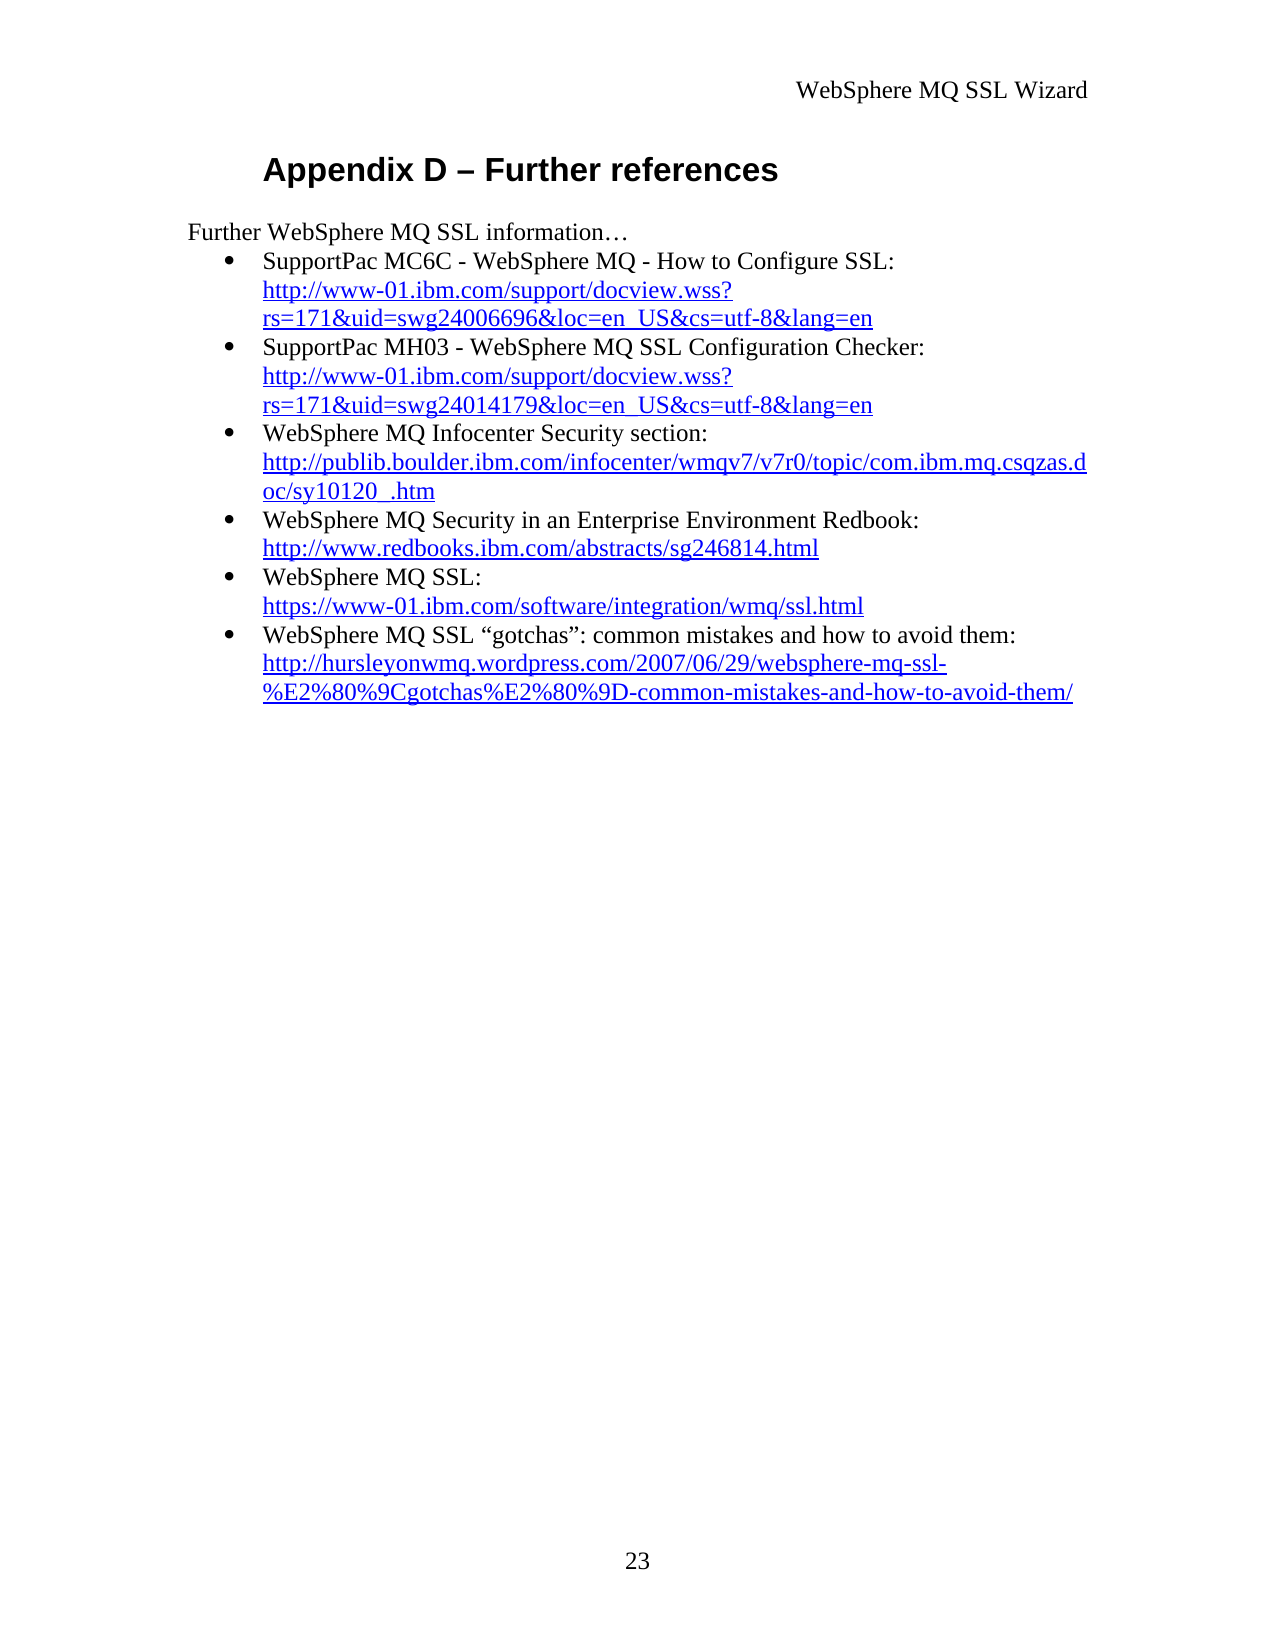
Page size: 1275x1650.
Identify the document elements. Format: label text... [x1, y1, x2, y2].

list WebSphere MQ SSL: https://www-01.ibm.com/software/integration/wmq/ssl.html [225, 562, 1088, 620]
list SupportPac MH03 - WebSphere MQ SSL Configuration Checker: http://www-01.ibm.com/support/docview.wss?rs=171&uid=swg24014179&loc=en_US&cs=utf-8&lang=en [225, 332, 1088, 418]
text Further WebSphere MQ SSL information… [187, 217, 1088, 246]
list WebSphere MQ SSL “gotchas”: common mistakes and how to avoid them: http://hursleyonwmq.wordpress.com/2007/06/29/websphere-mq-ssl-%E2%80%9Cgotchas%E2%80%9D-common-mistakes-and-how-to-avoid-them/ [225, 620, 1088, 706]
text Appendix D – Further references [187, 150, 1088, 188]
list WebSphere MQ Security in an Enterprise Environment Redbook: http://www.redbooks.ibm.com/abstracts/sg246814.html [225, 505, 1088, 562]
list SupportPac MC6C - WebSphere MQ - How to Configure SSL: http://www-01.ibm.com/support/docview.wss?rs=171&uid=swg24006696&loc=en_US&cs=utf-8&lang=en [225, 246, 1088, 332]
list WebSphere MQ Infocenter Security section: http://publib.boulder.ibm.com/infocenter/wmqv7/v7r0/topic/com.ibm.mq.csqzas.doc/sy10120_.htm [225, 418, 1088, 505]
